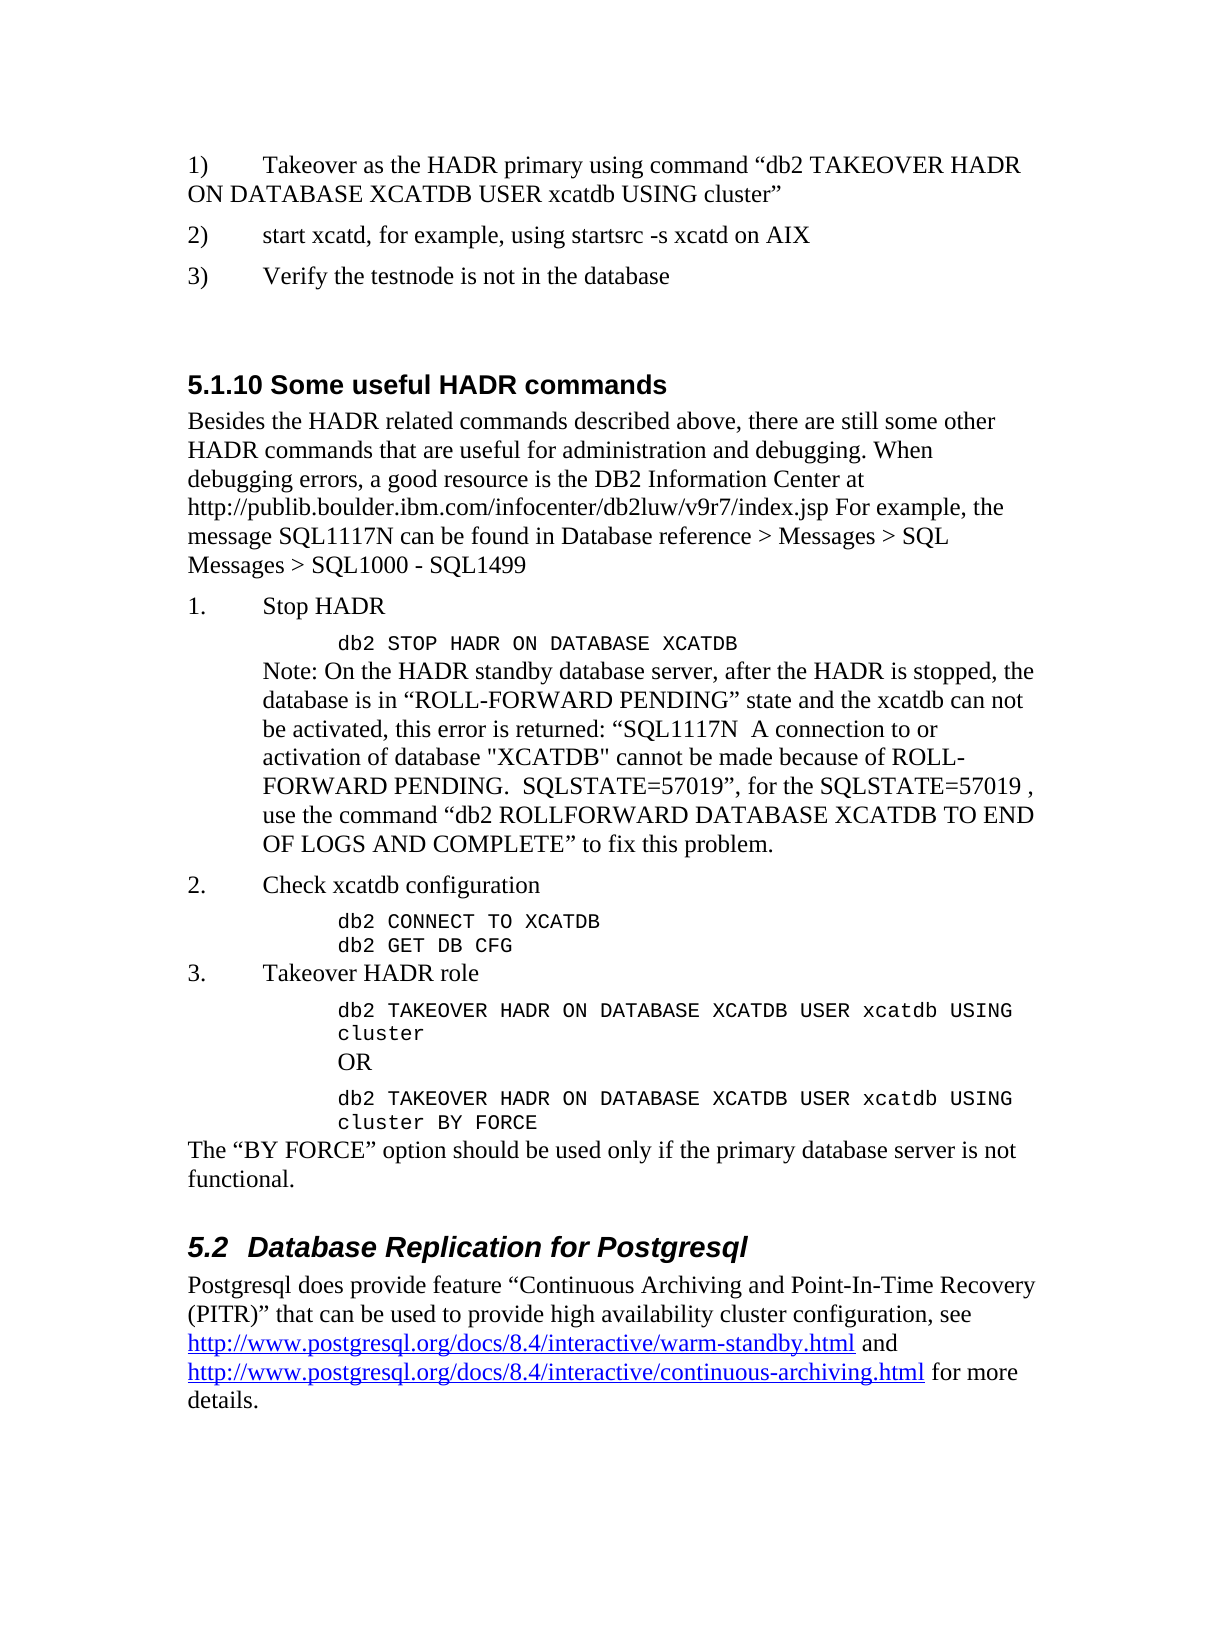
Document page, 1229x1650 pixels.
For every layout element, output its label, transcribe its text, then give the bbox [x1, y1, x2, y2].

text Besides the HADR related commands described above, there are still some other HADR commands that are useful for administration and debugging. When debugging errors, a good resource is the DB2 Information Center at http://publib.boulder.ibm.com/infocenter/db2luw/v9r7/index.jsp For example, the message SQL1117N can be found in Database reference > Messages > SQL Messages > SQL1000 - SQL1499 [187, 406, 1041, 579]
list The “BY FORCE” option should be used only if the primary database server is not functional. [187, 1136, 1041, 1193]
list Takeover HADR role [187, 958, 1041, 987]
list db2 TAKEOVER HADR ON DATABASE XCATDB USER xcatdb USING cluster BY FORCE [262, 1088, 1041, 1136]
list Verify the testnode is not in the database [187, 261, 1041, 290]
list db2 CONNECT TO XCATDB [262, 911, 1041, 935]
list Note: On the HADR standby database server, after the HADR is stopped, the database is in “ROLL-FORWARD PENDING” state and the xcatdb can not be activated, this error is returned: “SQL1117N A connection to or activation of database "XCATDB" cannot be made because of ROLL-FORWARD PENDING. SQLSTATE=57019”, for the SQLSTATE=57019 , use the command “db2 ROLLFORWARD DATABASE XCATDB TO END OF LOGS AND COMPLETE” to fix this problem. [225, 656, 1041, 857]
list db2 STOP HADR ON DATABASE XCATDB [262, 632, 1041, 656]
list OR [337, 1047, 1041, 1076]
list Stop HADR [187, 591, 1041, 620]
subtitle Database Replication for Postgresql [187, 1231, 1041, 1264]
list start xcatd, for example, using startsrc -s xcatd on AIX [187, 220, 1041, 249]
list Check xcatdb configuration [187, 870, 1041, 899]
list db2 TAKEOVER HADR ON DATABASE XCATDB USER xcatdb USING cluster [262, 1000, 1041, 1047]
list db2 GET DB CFG [262, 935, 1041, 958]
text Postgresql does provide feature “Continuous Archiving and Point-In-Time Recovery (PITR)” that can be used to provide high availability cluster configuration, see http://www.postgresql.org/docs/8.4/interactive/warm-standby.html and http://www.postgresql.org/docs/8.4/interactive/continuous-archiving.html for more details. [187, 1270, 1041, 1414]
list Takeover as the HADR primary using command “db2 TAKEOVER HADR ON DATABASE XCATDB USER xcatdb USING cluster” [187, 150, 1041, 207]
subtitle 5.1.10 Some useful HADR commands [187, 369, 1041, 400]
